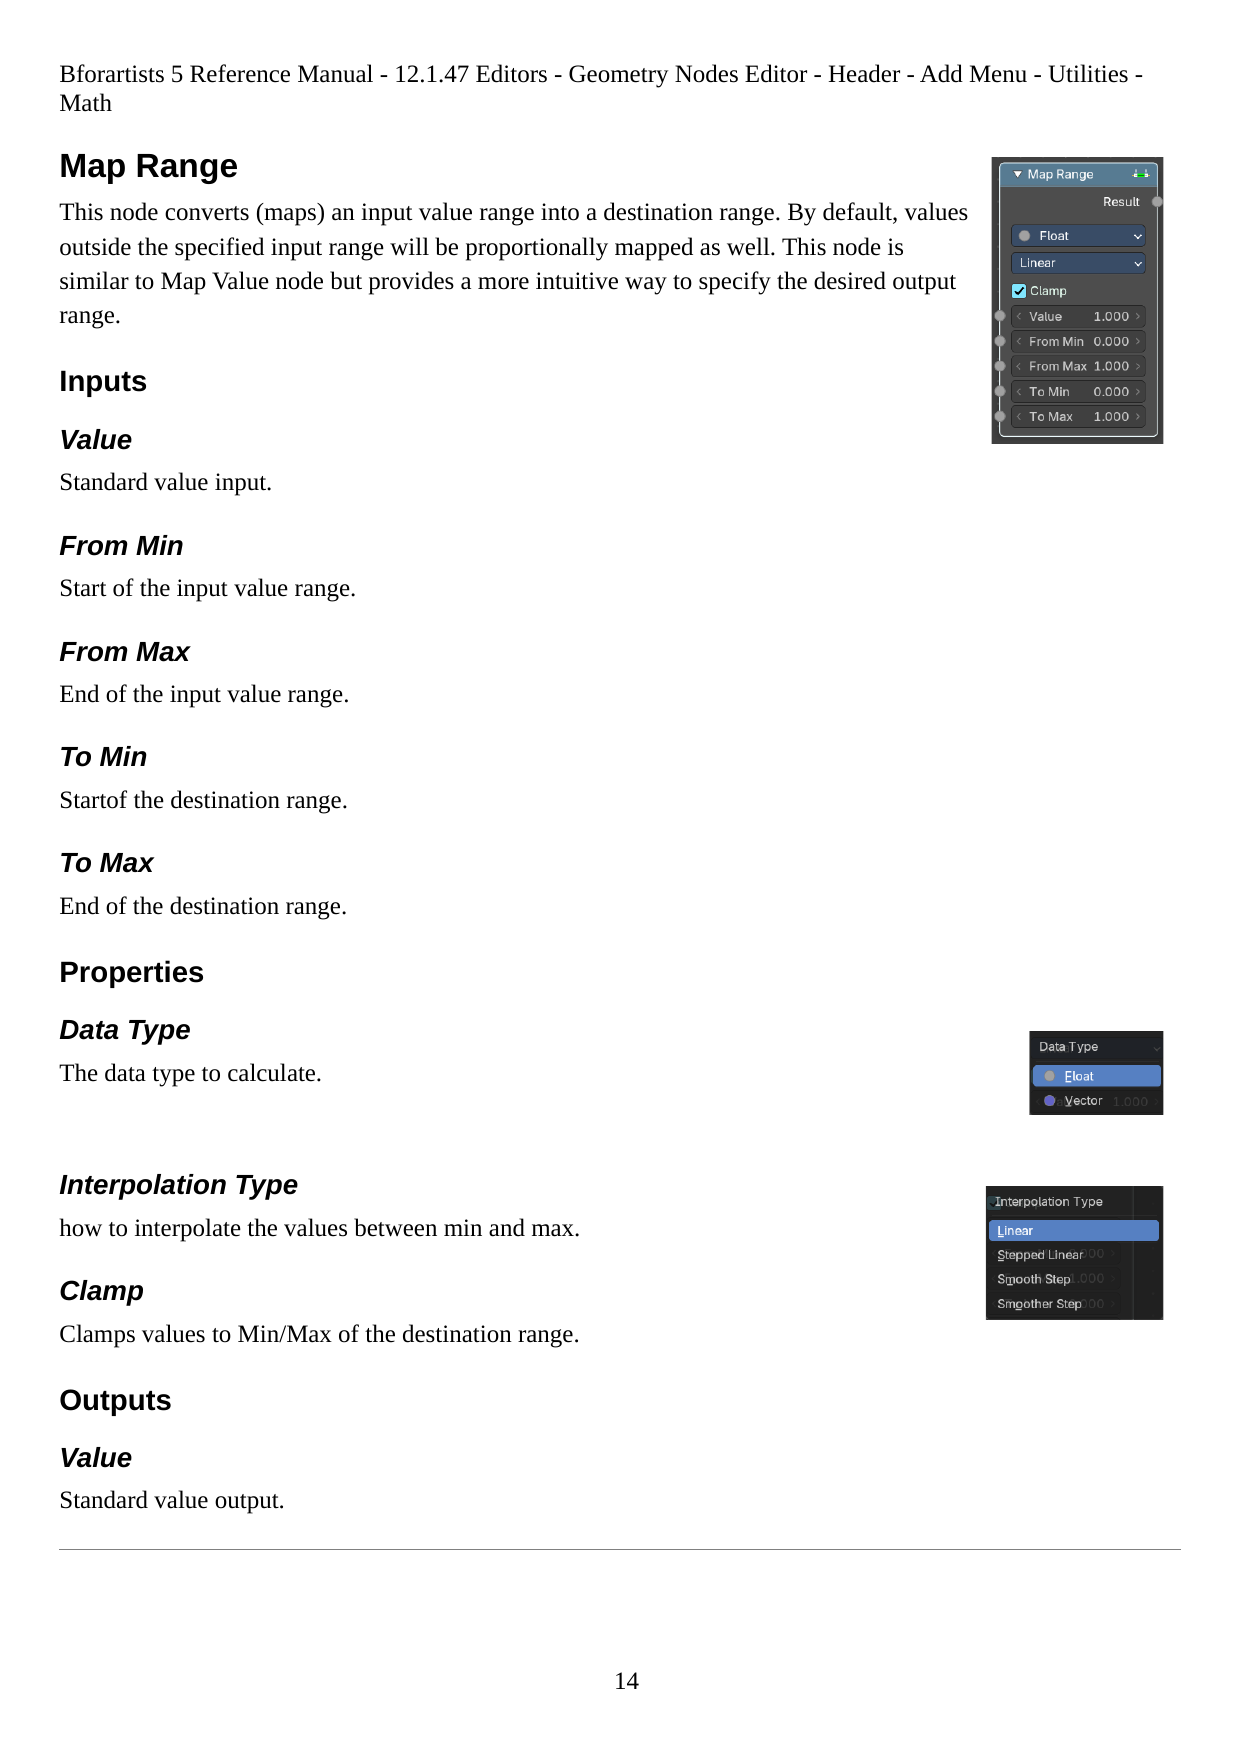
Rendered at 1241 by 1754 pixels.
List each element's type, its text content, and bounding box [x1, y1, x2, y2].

text Start of the input value range. [59, 573, 1181, 602]
picture [985, 1186, 1164, 1320]
subtitle To Min [59, 741, 1181, 773]
picture [1029, 1031, 1164, 1115]
text The data type to calculate. [59, 1058, 1029, 1087]
text End of the destination range. [59, 891, 1181, 920]
subtitle From Max [59, 635, 1181, 667]
subtitle Inputs [59, 364, 991, 398]
subtitle [1164, 364, 1181, 398]
subtitle Outputs [59, 1382, 1181, 1416]
subtitle Map Range [59, 146, 1181, 185]
subtitle From Min [59, 529, 1181, 561]
picture [991, 157, 1164, 444]
text This node converts (maps) an input value range into a destination range. By default, values outside the specified input range will be proportionally mapped as well. This node is similar to Map Value node but provides a more intuitive way to specify the desired output range. [59, 197, 991, 329]
subtitle Value [59, 1441, 1181, 1473]
subtitle Data Type [59, 1013, 1181, 1045]
subtitle Properties [59, 955, 1181, 988]
subtitle Value [59, 423, 1181, 455]
subtitle To Max [59, 847, 1181, 879]
text End of the input value range. [59, 679, 1181, 708]
text Standard value output. [59, 1486, 1181, 1514]
text how to interpolate the values between min and max. [59, 1213, 985, 1242]
subtitle Clamp [59, 1274, 985, 1306]
text Startof the destination range. [59, 785, 1181, 814]
subtitle Interpolation Type [59, 1168, 1181, 1200]
text Clamps values to Min/Max of the destination range. [59, 1319, 1181, 1348]
text Standard value input. [59, 467, 1181, 496]
subtitle [1164, 1274, 1181, 1306]
